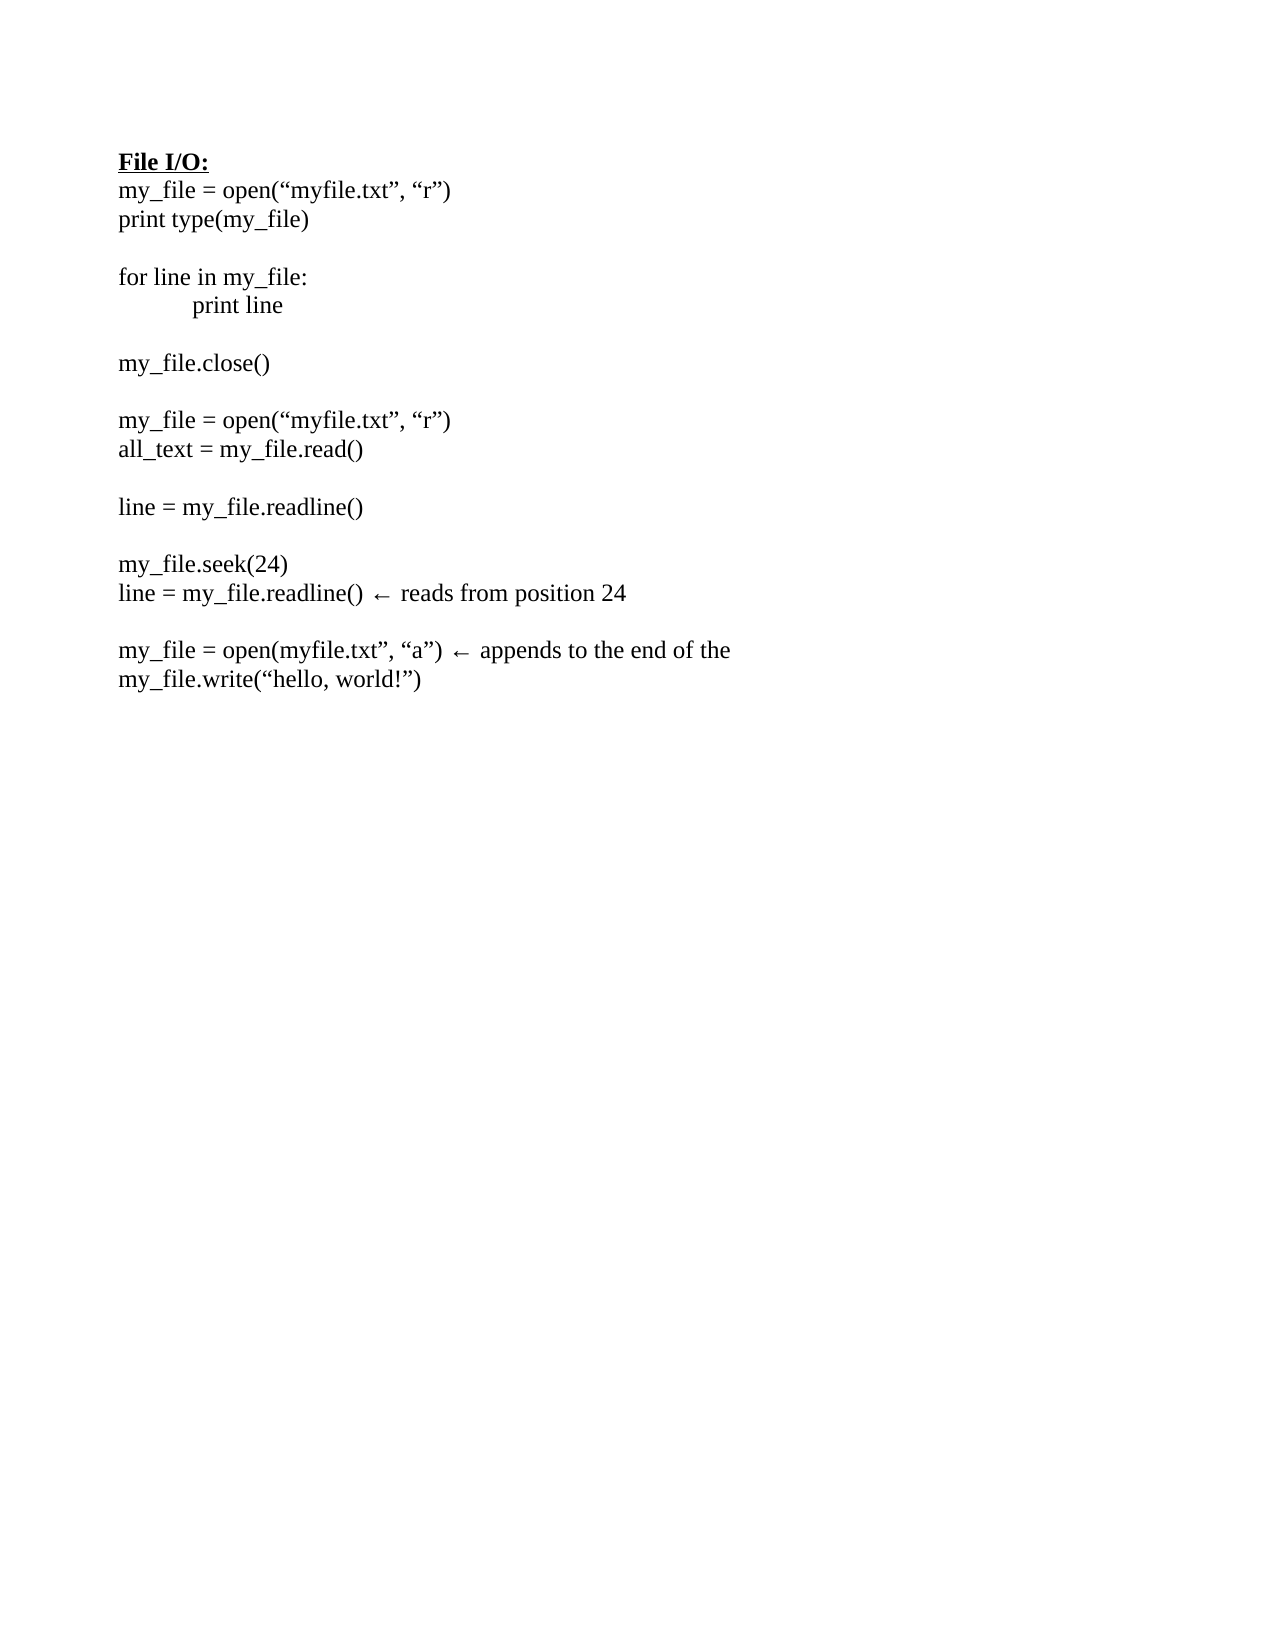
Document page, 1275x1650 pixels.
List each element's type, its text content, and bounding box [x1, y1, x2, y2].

text my_file.close() [118, 348, 1157, 377]
text print line [118, 291, 1157, 319]
text my_file = open(“myfile.txt”, “r”) [118, 176, 1157, 204]
text all_text = my_file.read() [118, 434, 1157, 463]
text my_file = open(“myfile.txt”, “r”) [118, 406, 1157, 434]
text print type(my_file) [118, 204, 1157, 233]
text my_file.seek(24) [118, 549, 1157, 578]
text line = my_file.readline() [118, 492, 1157, 521]
text for line in my_file: [118, 262, 1157, 291]
text my_file.write(“hello, world!”) [118, 664, 1157, 693]
text line = my_file.readline() ← reads from position 24 [118, 578, 1157, 607]
text my_file = open(myfile.txt”, “a”) ← appends to the end of the [118, 636, 1157, 664]
text File I/O: [118, 147, 1157, 176]
